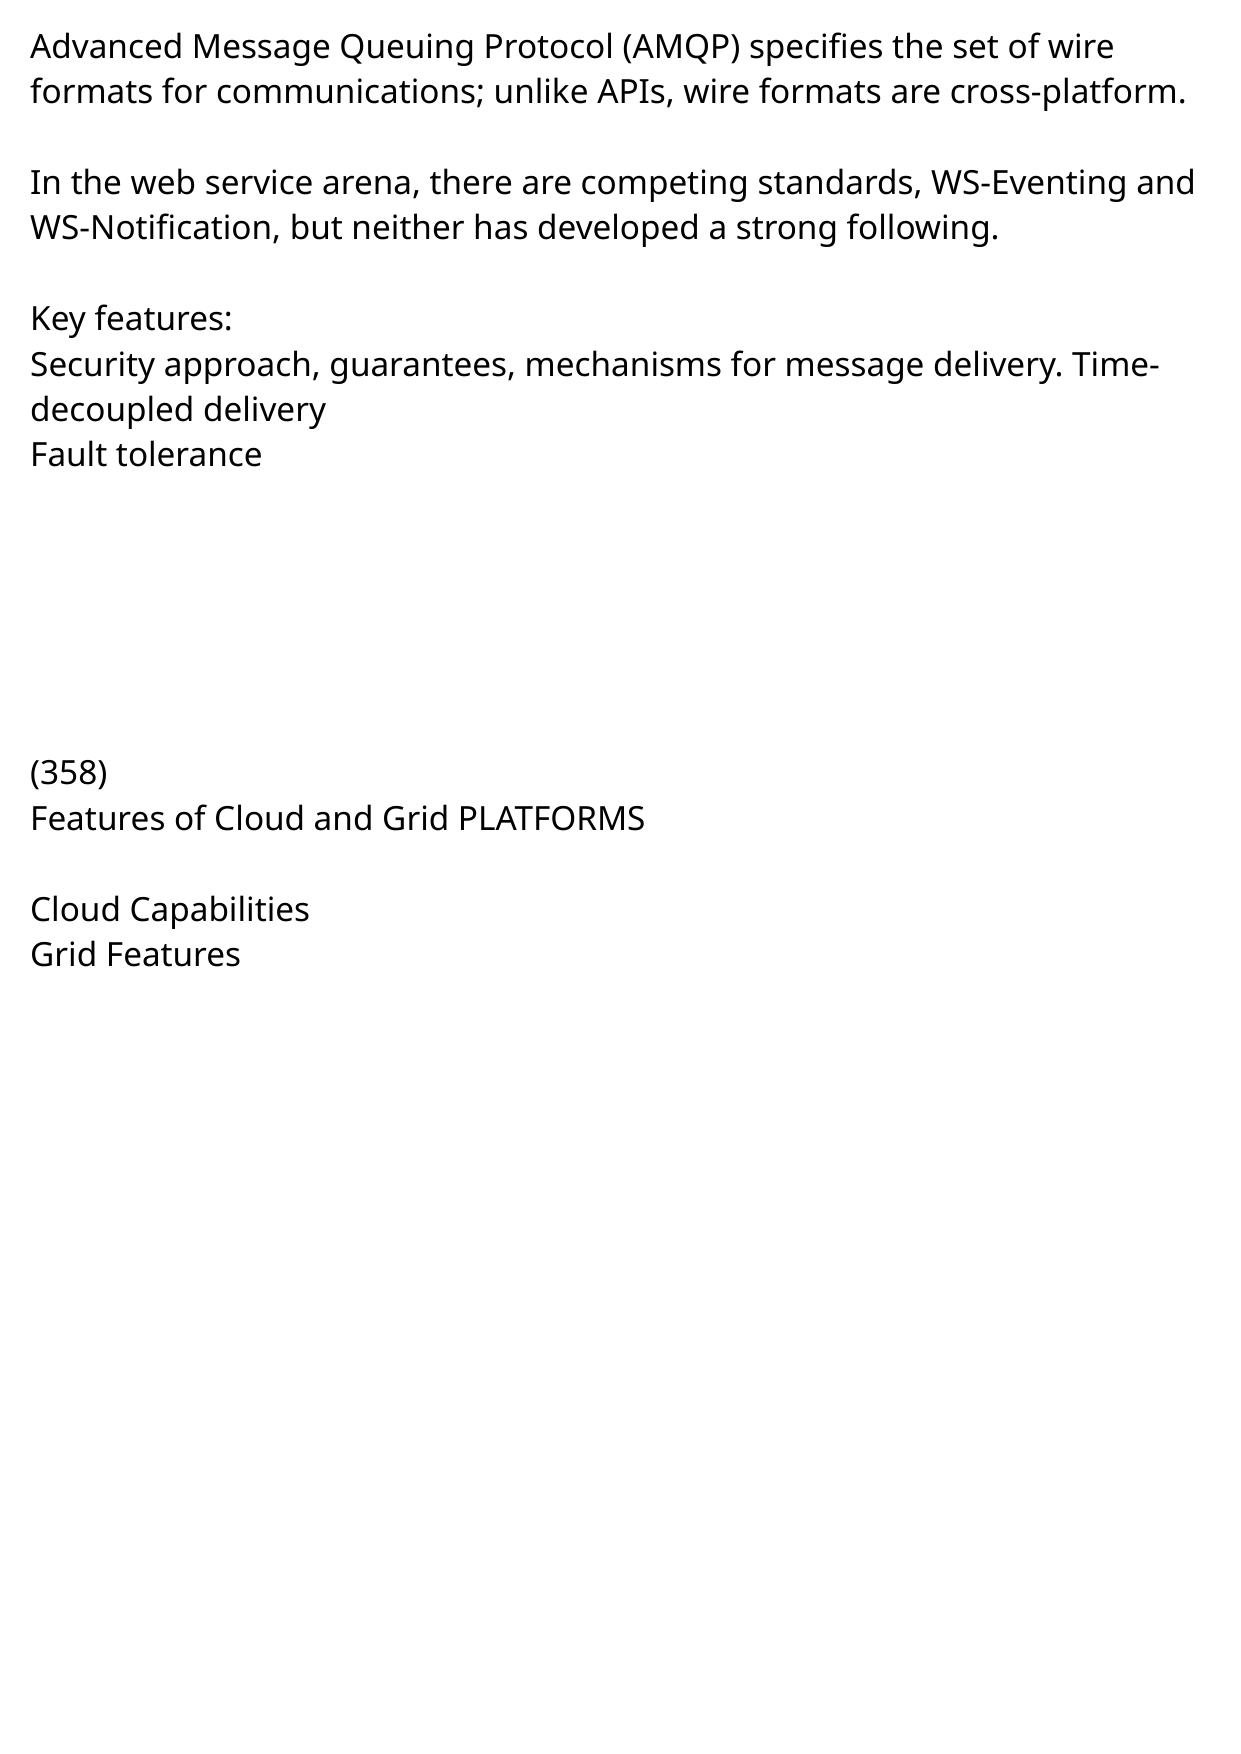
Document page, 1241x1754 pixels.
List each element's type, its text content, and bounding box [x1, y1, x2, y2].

subtitle Features of Cloud and Grid PLATFORMS [30, 794, 1211, 840]
subtitle Cloud Capabilities [30, 885, 1211, 931]
subtitle Security approach, guarantees, mechanisms for message delivery. Time-decoupled delivery [30, 340, 1211, 431]
subtitle Grid Features [30, 931, 1211, 976]
subtitle Key features: [30, 295, 1211, 340]
subtitle Fault tolerance [30, 431, 1211, 477]
subtitle (358) [30, 749, 1211, 794]
subtitle In the web service arena, there are competing standards, WS-Eventing and WS-Notification, but neither has developed a strong following. [30, 159, 1211, 249]
subtitle Advanced Message Queuing Protocol (AMQP) specifies the set of wire formats for communications; unlike APIs, wire formats are cross-platform. [30, 22, 1211, 113]
